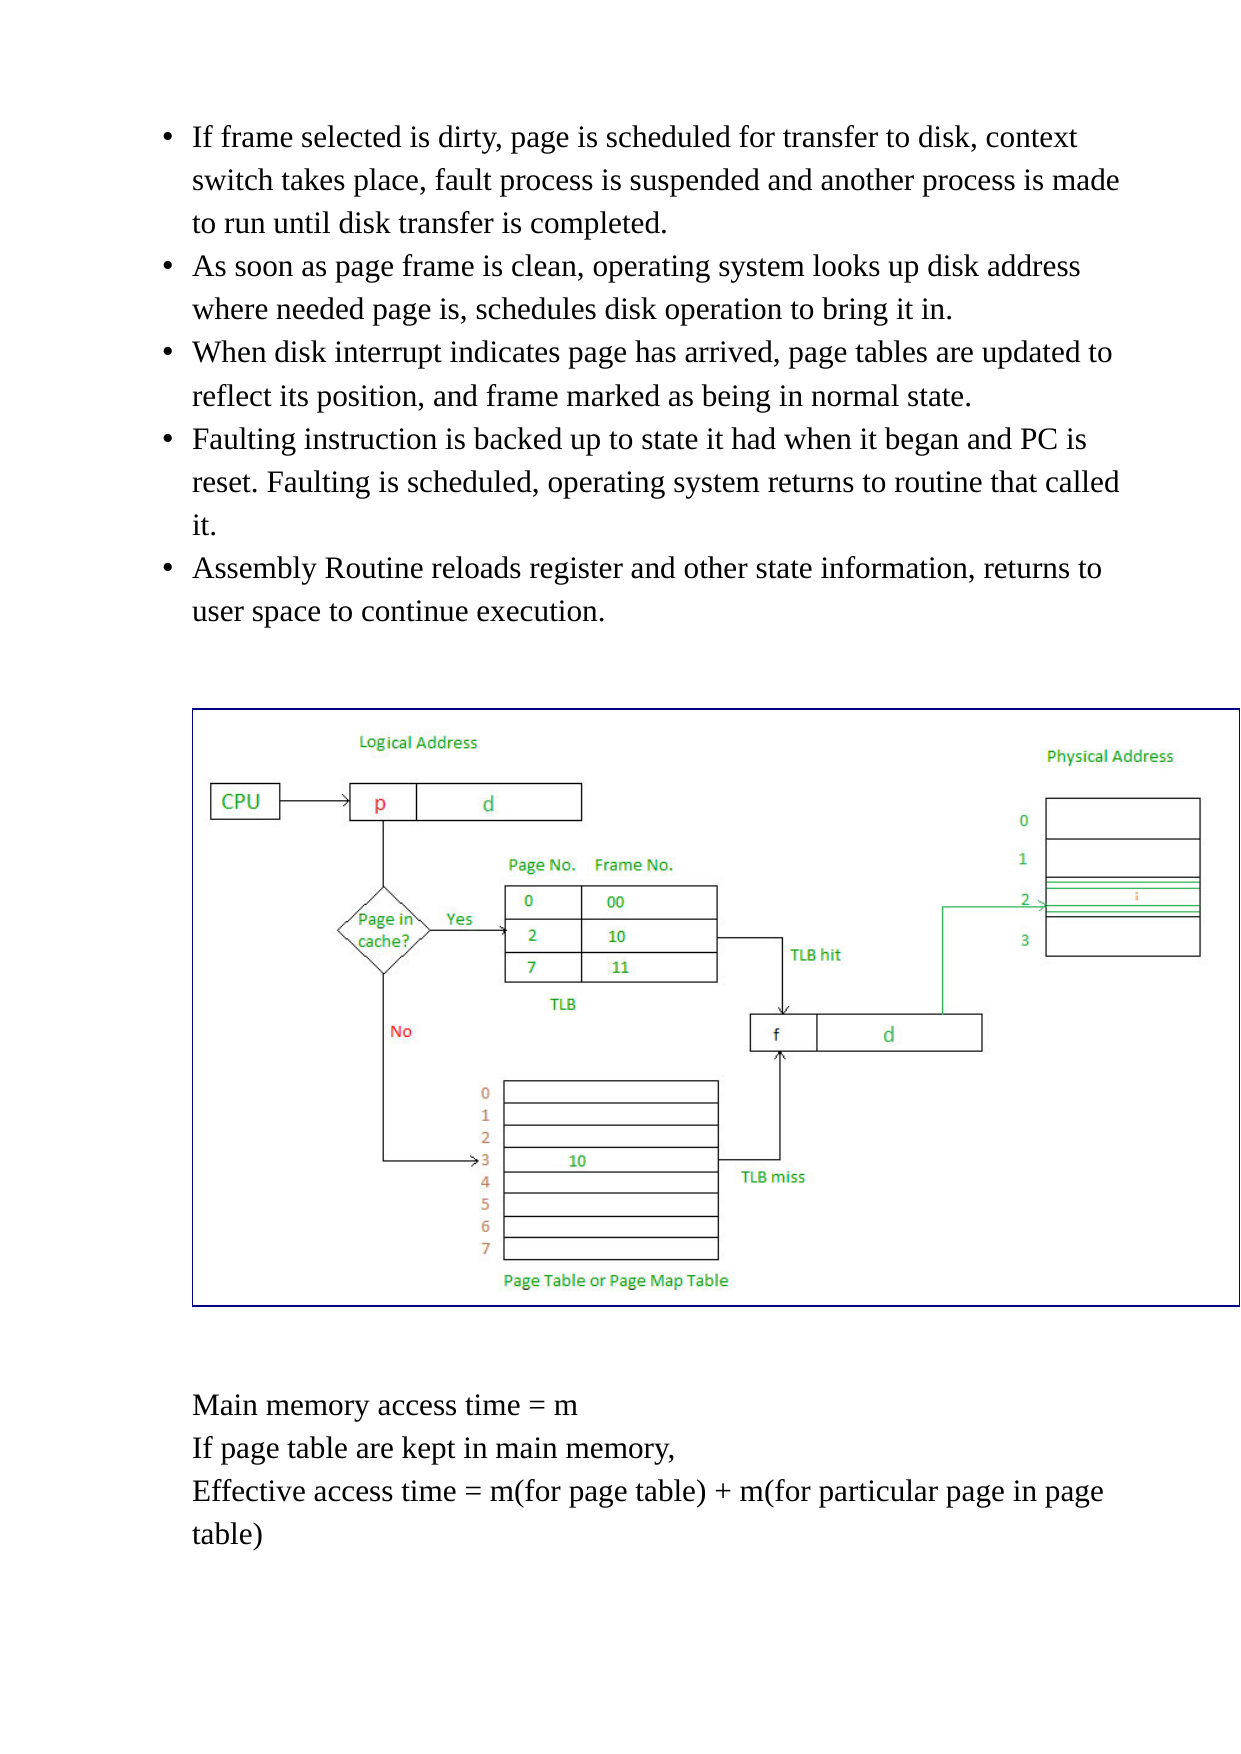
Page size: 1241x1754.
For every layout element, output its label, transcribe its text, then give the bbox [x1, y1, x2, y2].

list When disk interrupt indicates page has arrived, page tables are updated to reflect its position, and frame marked as being in normal state. [162, 334, 1122, 413]
list Faulting instruction is backed up to state it had when it began and PC is reset. Faulting is scheduled, operating system returns to routine that called it. [162, 420, 1122, 542]
list Main memory access time = m If page table are kept in main memory, Effective access time = m(for page table) + m(for particular page in page table) [162, 1386, 1122, 1551]
list If frame selected is dirty, page is scheduled for transfer to disk, context switch takes place, fault process is suspended and another process is made to run until disk transfer is completed. [162, 118, 1122, 240]
list As soon as page frame is clean, operating system looks up disk address where needed page is, schedules disk operation to bring it in. [162, 247, 1122, 327]
picture [193, 710, 1239, 1305]
list Assembly Routine reloads register and other state information, returns to user space to continue execution. [162, 549, 1122, 628]
